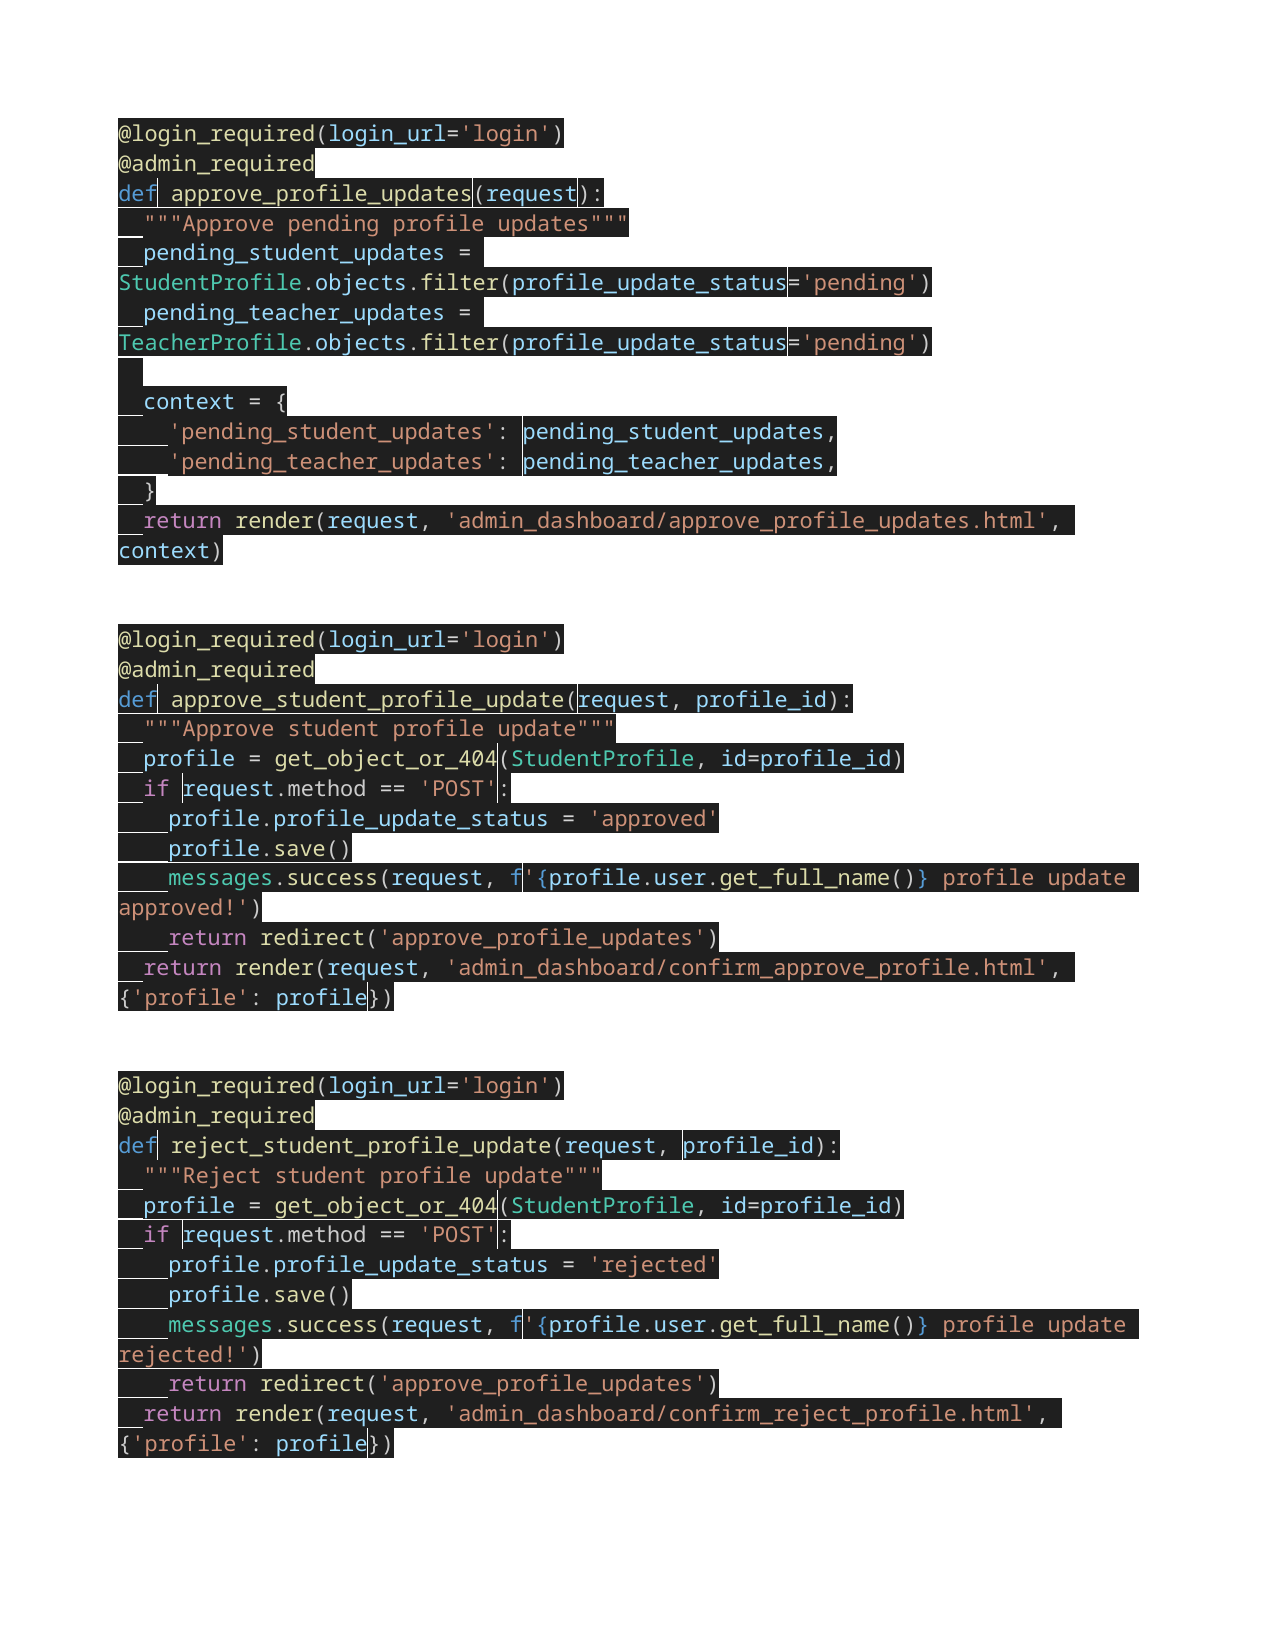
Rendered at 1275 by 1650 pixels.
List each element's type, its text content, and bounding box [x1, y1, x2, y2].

text profile.profile_update_status = 'approved' [118, 803, 1157, 833]
text messages.success(request, f'{profile.user.get_full_name()} profile update rejected!') [118, 1309, 1157, 1368]
text if request.method == 'POST': [118, 1219, 1157, 1249]
text @login_required(login_url='login') [118, 118, 1157, 148]
text @admin_required [118, 1100, 1157, 1130]
text if request.method == 'POST': [118, 773, 1157, 803]
text def approve_student_profile_update(request, profile_id): [118, 684, 1157, 713]
text return render(request, 'admin_dashboard/approve_profile_updates.html', context) [118, 505, 1157, 565]
text profile = get_object_or_404(StudentProfile, id=profile_id) [118, 1190, 1157, 1219]
text pending_teacher_updates = TeacherProfile.objects.filter(profile_update_status='pending') [118, 297, 1157, 356]
text 'pending_student_updates': pending_student_updates, [118, 416, 1157, 446]
text return redirect('approve_profile_updates') [118, 1368, 1157, 1398]
text return redirect('approve_profile_updates') [118, 922, 1157, 952]
text @admin_required [118, 654, 1157, 684]
text 'pending_teacher_updates': pending_teacher_updates, [118, 446, 1157, 476]
text context = { [118, 386, 1157, 416]
text profile.save() [118, 1279, 1157, 1309]
text profile.profile_update_status = 'rejected' [118, 1249, 1157, 1279]
text """Approve student profile update""" [118, 713, 1157, 743]
text """Reject student profile update""" [118, 1160, 1157, 1190]
text """Approve pending profile updates""" [118, 207, 1157, 237]
text profile = get_object_or_404(StudentProfile, id=profile_id) [118, 743, 1157, 773]
text pending_student_updates = StudentProfile.objects.filter(profile_update_status='pending') [118, 237, 1157, 297]
text @admin_required [118, 148, 1157, 178]
text @login_required(login_url='login') [118, 1071, 1157, 1100]
text def approve_profile_updates(request): [118, 178, 1157, 207]
text } [118, 476, 1157, 505]
text return render(request, 'admin_dashboard/confirm_approve_profile.html', {'profile': profile}) [118, 952, 1157, 1011]
text @login_required(login_url='login') [118, 624, 1157, 654]
text return render(request, 'admin_dashboard/confirm_reject_profile.html', {'profile': profile}) [118, 1398, 1157, 1458]
text def reject_student_profile_update(request, profile_id): [118, 1130, 1157, 1160]
text messages.success(request, f'{profile.user.get_full_name()} profile update approved!') [118, 862, 1157, 922]
text profile.save() [118, 833, 1157, 862]
